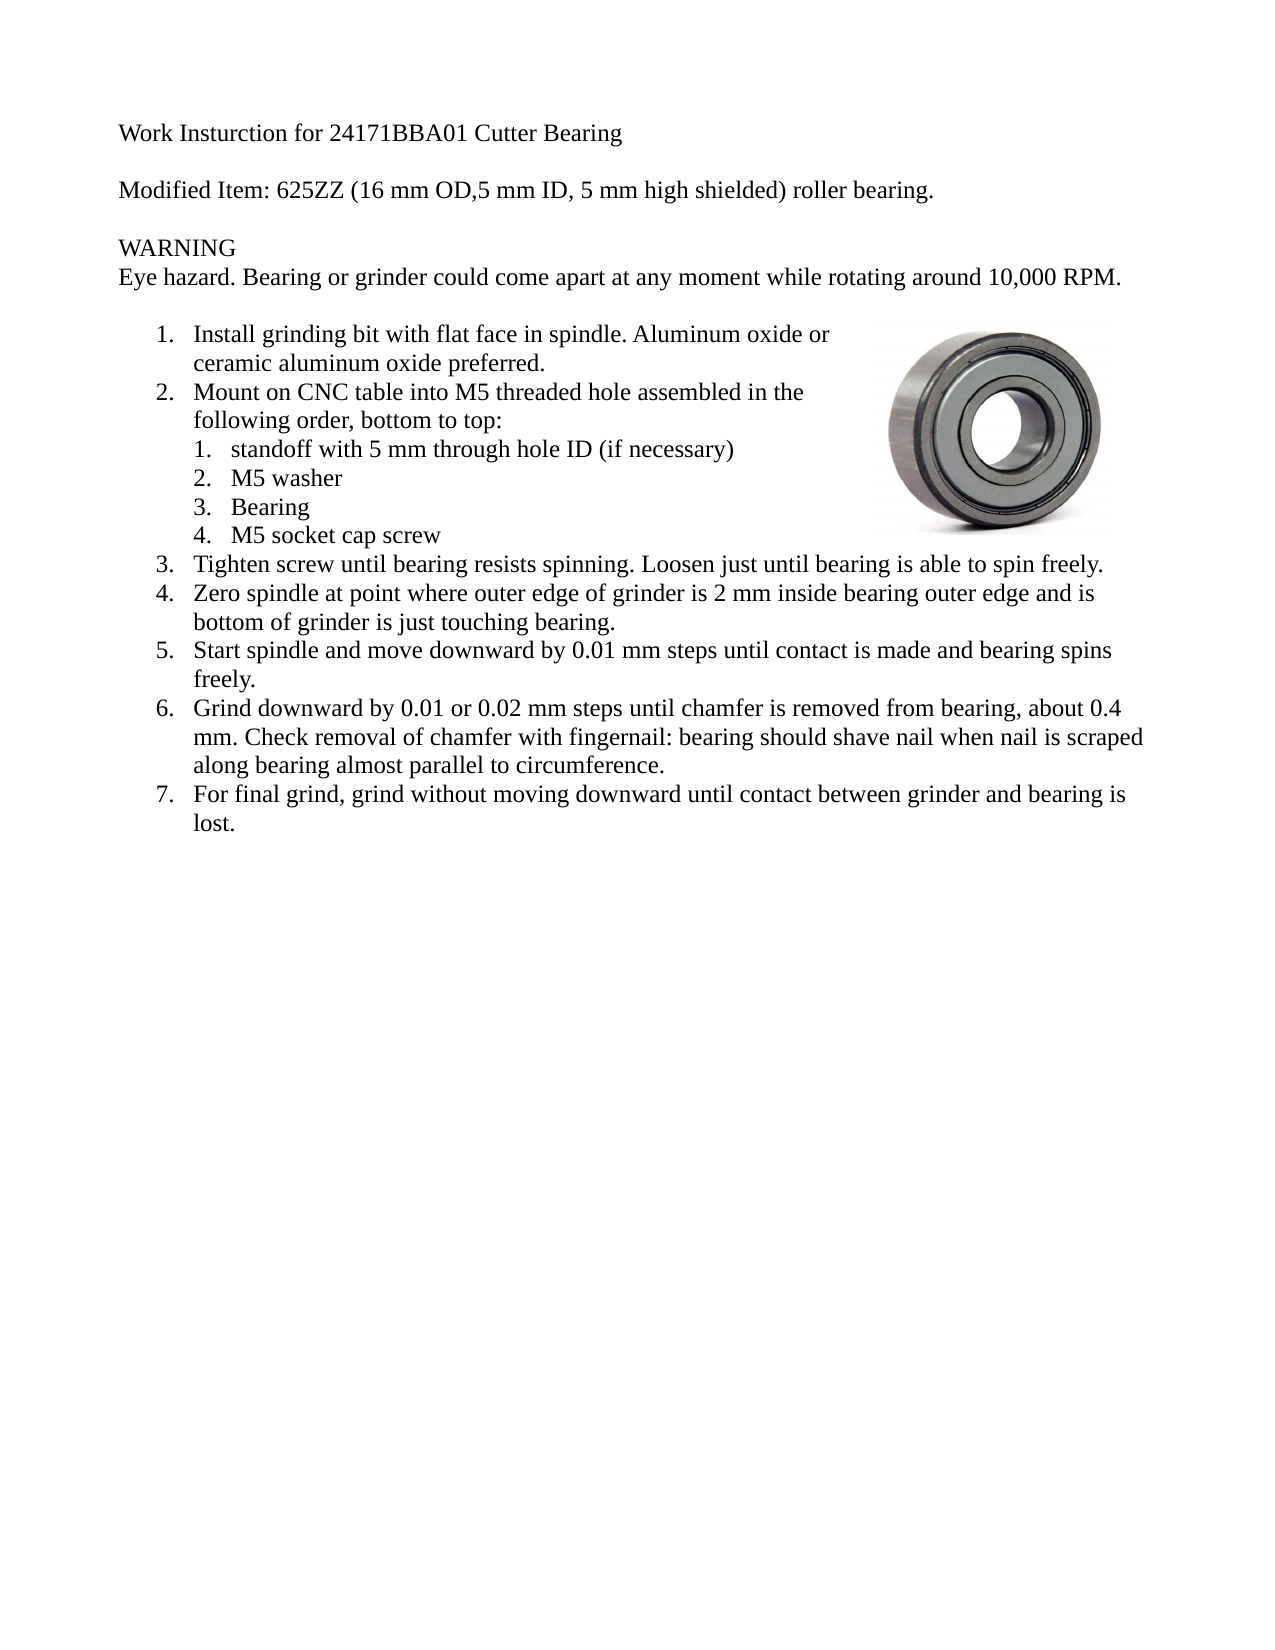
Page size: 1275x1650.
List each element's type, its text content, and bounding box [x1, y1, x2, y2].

list [1118, 463, 1157, 492]
list For final grind, grind without moving downward until contact between grinder and bearing is lost. [156, 779, 1157, 837]
list Mount on CNC table into M5 threaded hole assembled in the following order, bottom to top: [156, 377, 867, 434]
list Bearing [193, 492, 867, 521]
picture [867, 317, 1118, 535]
list M5 socket cap screw [193, 521, 1157, 549]
list [1118, 492, 1157, 521]
list [1118, 377, 1157, 434]
list [1118, 319, 1157, 377]
list Start spindle and move downward by 0.01 mm steps until contact is made and bearing spins freely. [156, 636, 1157, 693]
list [1118, 434, 1157, 463]
list Grind downward by 0.01 or 0.02 mm steps until chamfer is removed from bearing, about 0.4 mm. Check removal of chamfer with fingernail: bearing should shave nail when nail is scraped along bearing almost parallel to circumference. [156, 693, 1157, 779]
text Modified Item: 625ZZ (16 mm OD,5 mm ID, 5 mm high shielded) roller bearing. [118, 176, 1157, 204]
text Work Insturction for 24171BBA01 Cutter Bearing [118, 118, 1157, 147]
list Zero spindle at point where outer edge of grinder is 2 mm inside bearing outer edge and is bottom of grinder is just touching bearing. [156, 578, 1157, 636]
list standoff with 5 mm through hole ID (if necessary) [193, 434, 867, 463]
text Eye hazard. Bearing or grinder could come apart at any moment while rotating around 10,000 RPM. [118, 262, 1157, 291]
list M5 washer [193, 463, 867, 492]
text WARNING [118, 233, 1157, 262]
list Tighten screw until bearing resists spinning. Loosen just until bearing is able to spin freely. [156, 549, 1157, 578]
list Install grinding bit with flat face in spindle. Aluminum oxide or ceramic aluminum oxide preferred. [156, 319, 867, 377]
